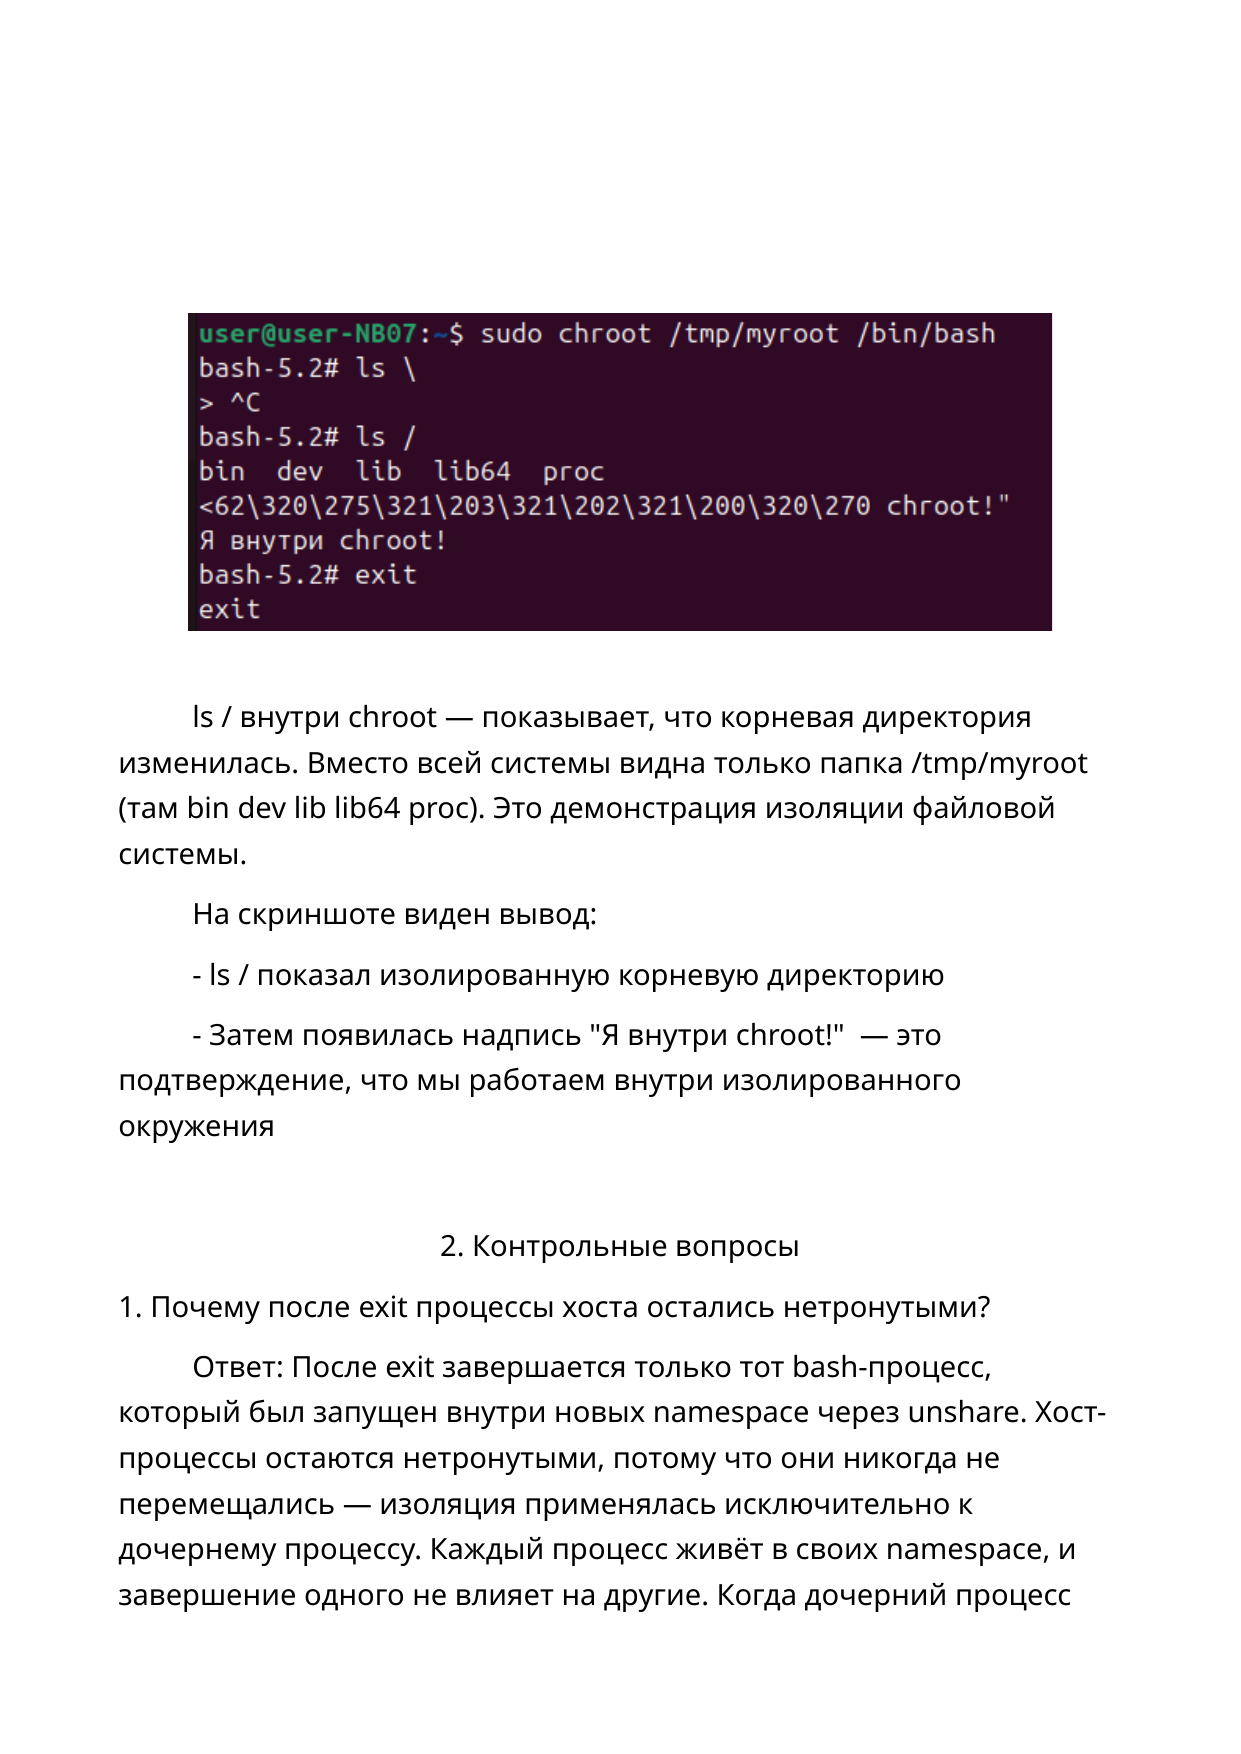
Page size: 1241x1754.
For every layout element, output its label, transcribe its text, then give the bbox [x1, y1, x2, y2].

text - Затем появилась надпись "Я внутри chroot!" — это подтверждение, что мы работаем внутри изолированного окружения [118, 1014, 1122, 1145]
text На скриншоте виден вывод: [118, 894, 1122, 933]
text ls / внутри chroot — показывает, что корневая директория изменилась. Вместо всей системы видна только папка /tmp/myroot (там bin dev lib lib64 proc). Это демонстрация изоляции файловой системы. [118, 697, 1122, 873]
text 2. Контрольные вопросы [118, 1226, 1122, 1265]
text 1. Почему после exit процессы хоста остались нетронутыми? [118, 1286, 1122, 1326]
text Ответ: После exit завершается только тот bash-процесс, который был запущен внутри новых namespace через unshare. Хост-процессы остаются нетронутыми, потому что они никогда не перемещались — изоляция применялась исключительно к дочернему процессу. Каждый процесс живёт в своих namespace, и завершение одного не влияет на другие. Когда дочерний процесс [118, 1346, 1122, 1614]
text - ls / показал изолированную корневую директорию [118, 954, 1122, 993]
picture [188, 313, 1053, 631]
